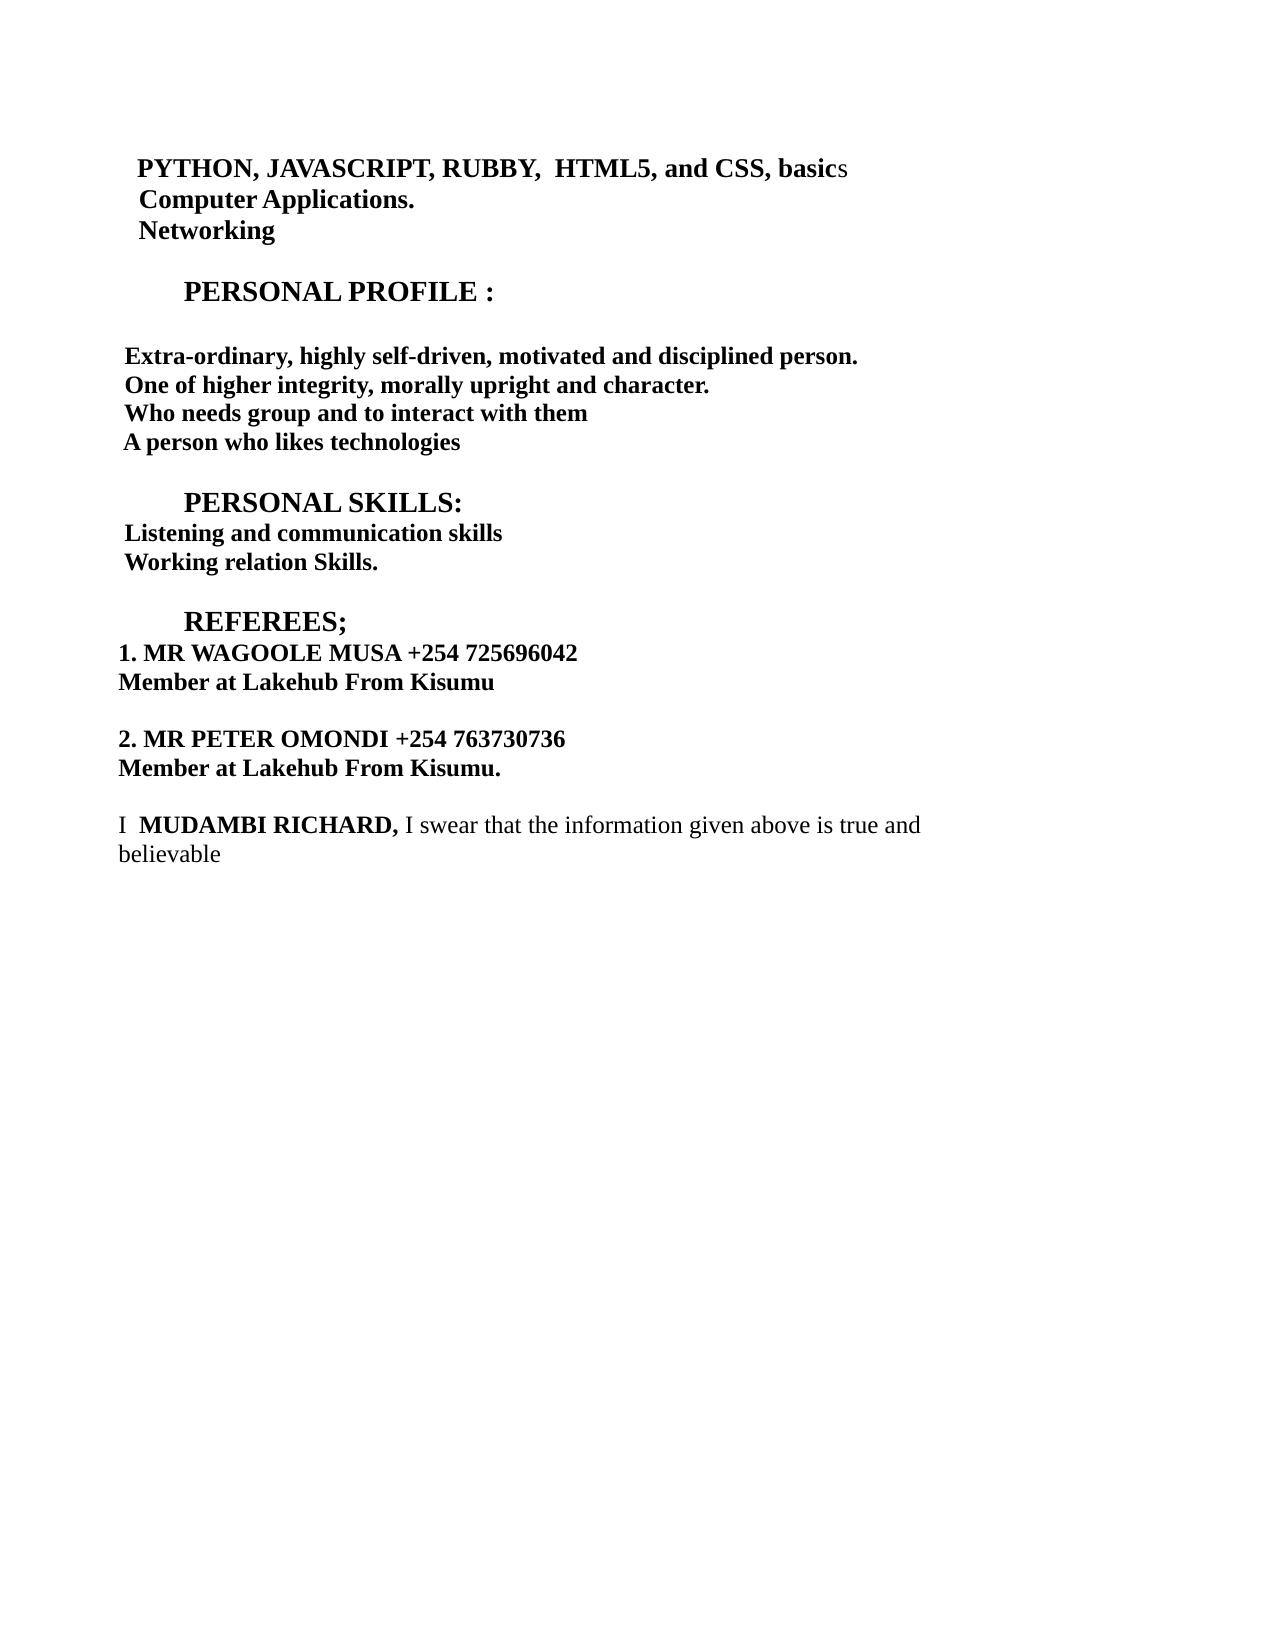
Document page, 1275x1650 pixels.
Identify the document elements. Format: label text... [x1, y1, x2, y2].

text 2. MR PETER OMONDI +254 763730736 [118, 724, 1157, 753]
text 1. MR WAGOOLE MUSA +254 725696042 [118, 638, 1157, 667]
text Member at Lakehub From Kisumu [118, 667, 1157, 696]
text Extra-ordinary, highly self-driven, motivated and disciplined person. [118, 341, 1157, 370]
text Networking [118, 214, 1157, 245]
text REFEREES; [118, 604, 1157, 638]
text PYTHON, JAVASCRIPT, RUBBY, HTML5, and CSS, basics [118, 152, 1157, 183]
text A person who likes technologies [118, 427, 1157, 456]
text Member at Lakehub From Kisumu. [118, 753, 1157, 782]
text Computer Applications. [118, 183, 1157, 214]
text Listening and communication skills [118, 518, 1157, 547]
text Working relation Skills. [118, 547, 1157, 576]
text believable [118, 839, 1157, 868]
text I MUDAMBI RICHARD, I swear that the information given above is true and [118, 811, 1157, 839]
text PERSONAL PROFILE : [118, 274, 1157, 307]
text One of higher integrity, morally upright and character. [118, 370, 1157, 398]
text PERSONAL SKILLS: [118, 485, 1157, 518]
text Who needs group and to interact with them [118, 398, 1157, 427]
